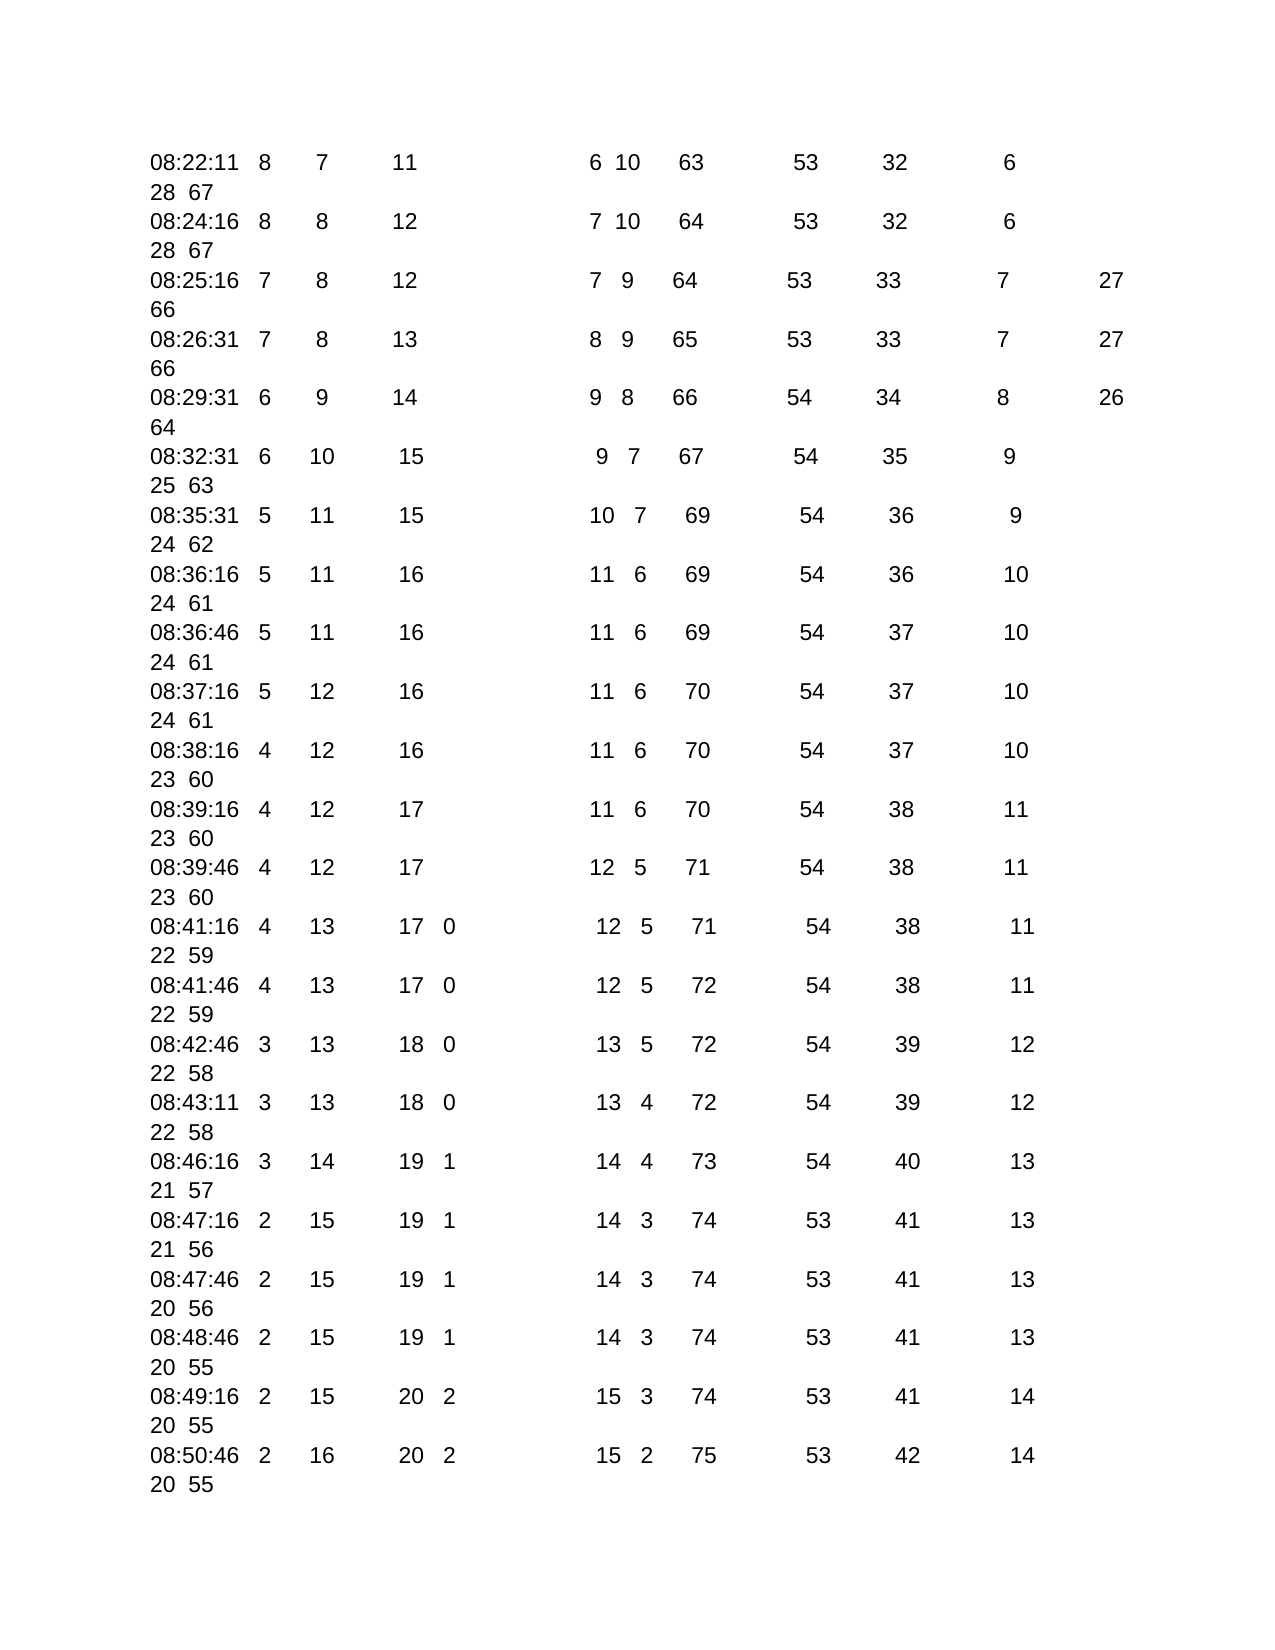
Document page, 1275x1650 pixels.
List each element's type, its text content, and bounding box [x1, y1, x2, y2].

text 08:22:11 8 7 11 6 10 63 53 32 6 28 67 [150, 150, 1125, 205]
text 08:32:31 6 10 15 9 7 67 54 35 9 25 63 [150, 444, 1125, 499]
text 08:47:46 2 15 19 1 14 3 74 53 41 13 20 56 [150, 1266, 1125, 1321]
text 08:46:16 3 14 19 1 14 4 73 54 40 13 21 57 [150, 1149, 1125, 1204]
text 08:47:16 2 15 19 1 14 3 74 53 41 13 21 56 [150, 1207, 1125, 1262]
text 08:41:16 4 13 17 0 12 5 71 54 38 11 22 59 [150, 914, 1125, 969]
text 08:39:46 4 12 17 12 5 71 54 38 11 23 60 [150, 855, 1125, 910]
text 08:37:16 5 12 16 11 6 70 54 37 10 24 61 [150, 679, 1125, 734]
text 08:24:16 8 8 12 7 10 64 53 32 6 28 67 [150, 209, 1125, 264]
text 08:48:46 2 15 19 1 14 3 74 53 41 13 20 55 [150, 1325, 1125, 1380]
text 08:36:16 5 11 16 11 6 69 54 36 10 24 61 [150, 561, 1125, 616]
text 08:38:16 4 12 16 11 6 70 54 37 10 23 60 [150, 737, 1125, 792]
text 08:49:16 2 15 20 2 15 3 74 53 41 14 20 55 [150, 1384, 1125, 1439]
text 08:43:11 3 13 18 0 13 4 72 54 39 12 22 58 [150, 1090, 1125, 1145]
text 08:39:16 4 12 17 11 6 70 54 38 11 23 60 [150, 796, 1125, 851]
text 08:36:46 5 11 16 11 6 69 54 37 10 24 61 [150, 620, 1125, 675]
text 08:35:31 5 11 15 10 7 69 54 36 9 24 62 [150, 502, 1125, 557]
text 08:42:46 3 13 18 0 13 5 72 54 39 12 22 58 [150, 1031, 1125, 1086]
text 08:26:31 7 8 13 8 9 65 53 33 7 27 66 [150, 326, 1125, 381]
text 08:41:46 4 13 17 0 12 5 72 54 38 11 22 59 [150, 972, 1125, 1027]
text 08:50:46 2 16 20 2 15 2 75 53 42 14 20 55 [150, 1442, 1125, 1497]
text 08:25:16 7 8 12 7 9 64 53 33 7 27 66 [150, 267, 1125, 322]
text 08:29:31 6 9 14 9 8 66 54 34 8 26 64 [150, 385, 1125, 440]
